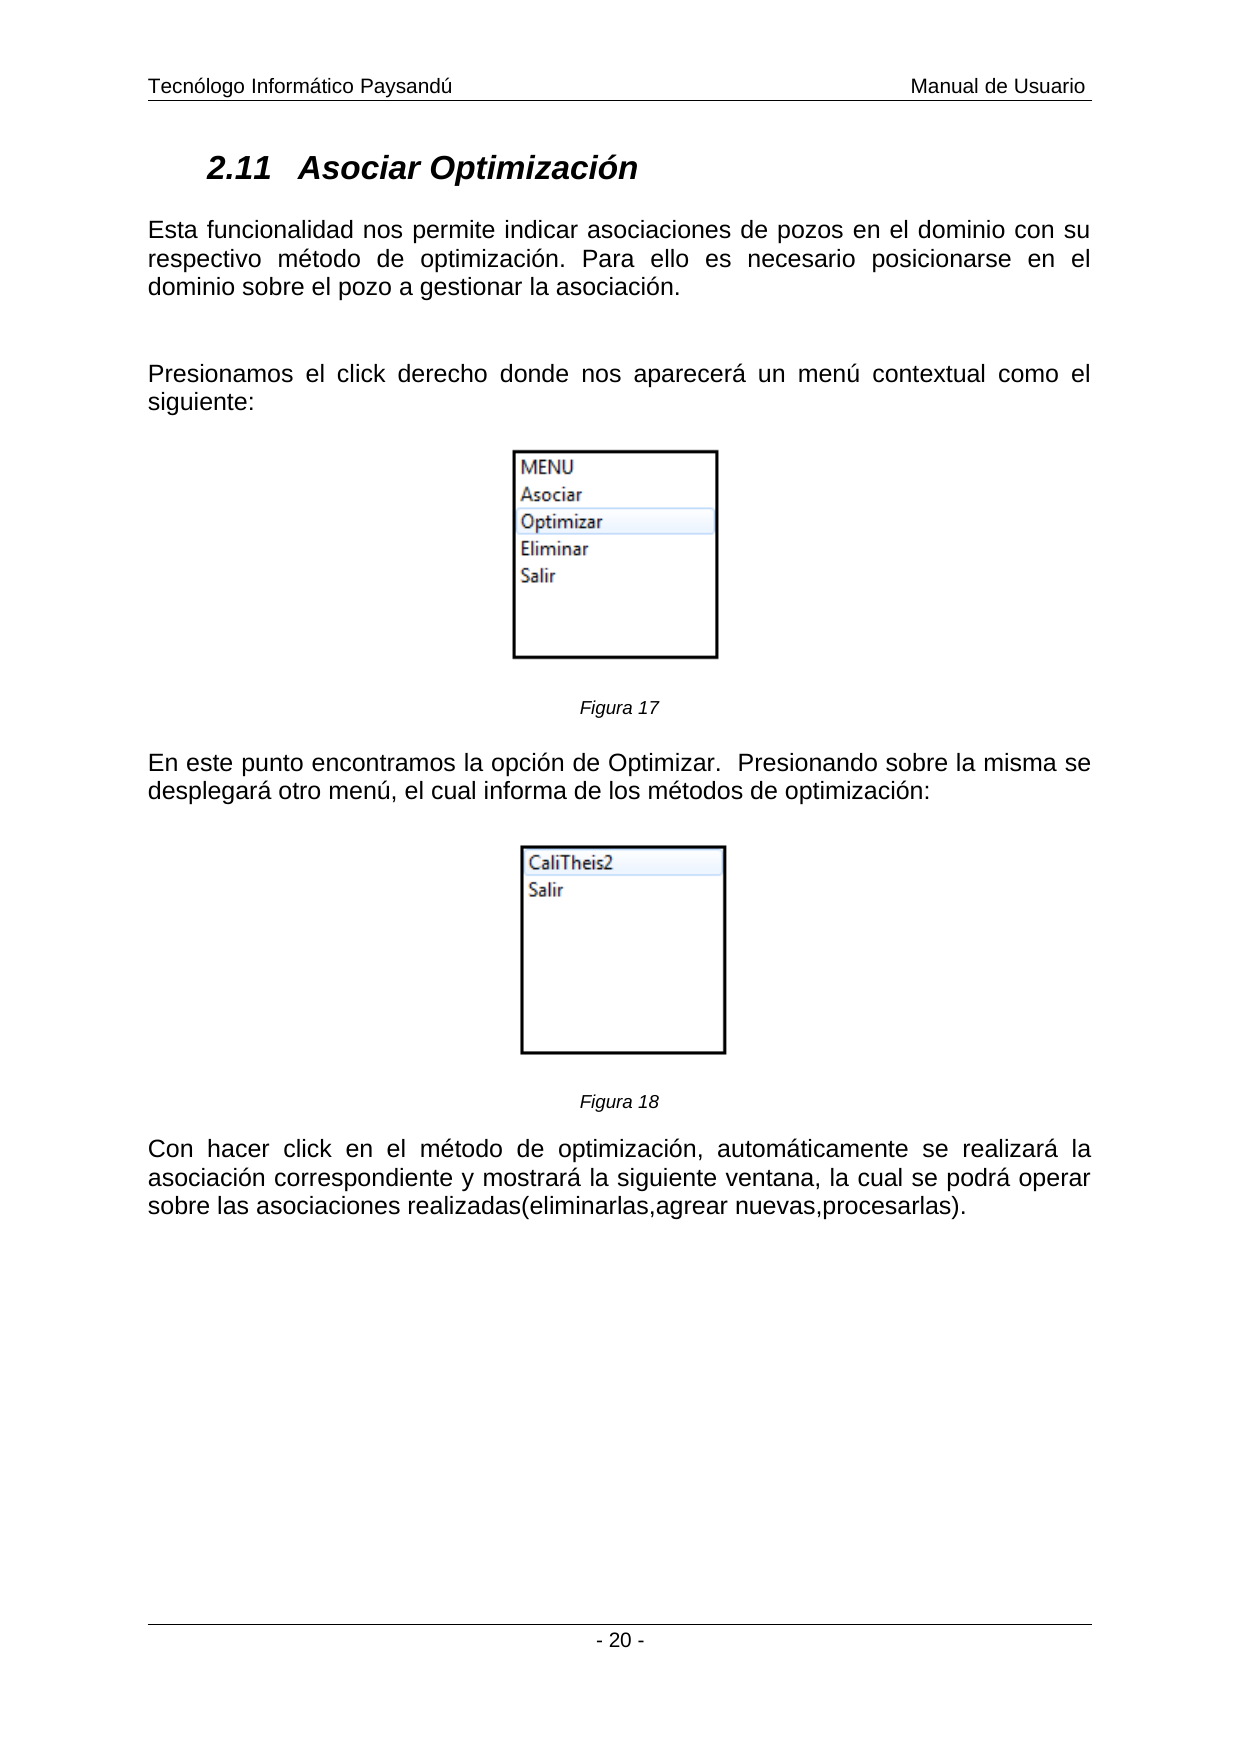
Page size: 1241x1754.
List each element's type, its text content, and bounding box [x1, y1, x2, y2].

text Esta funcionalidad nos permite indicar asociaciones de pozos en el dominio con su respectivo método de optimización. Para ello es necesario posicionarse en el dominio sobre el pozo a gestionar la asociación. [148, 215, 1092, 301]
subtitle Asociar Optimización [207, 148, 1092, 186]
text Con hacer click en el método de optimización, automáticamente se realizará la asociación correspondiente y mostrará la siguiente ventana, la cual se podrá operar sobre las asociaciones realizadas(eliminarlas,agrear nuevas,procesarlas). [148, 1134, 1092, 1220]
text Figura 17 [148, 697, 1092, 719]
text Presionamos el click derecho donde nos aparecerá un menú contextual como el siguiente: [148, 359, 1092, 416]
text En este punto encontramos la opción de Optimizar. Presionando sobre la misma se desplegará otro menú, el cual informa de los métodos de optimización: [148, 747, 1092, 805]
text Figura 18 [148, 1091, 1092, 1112]
